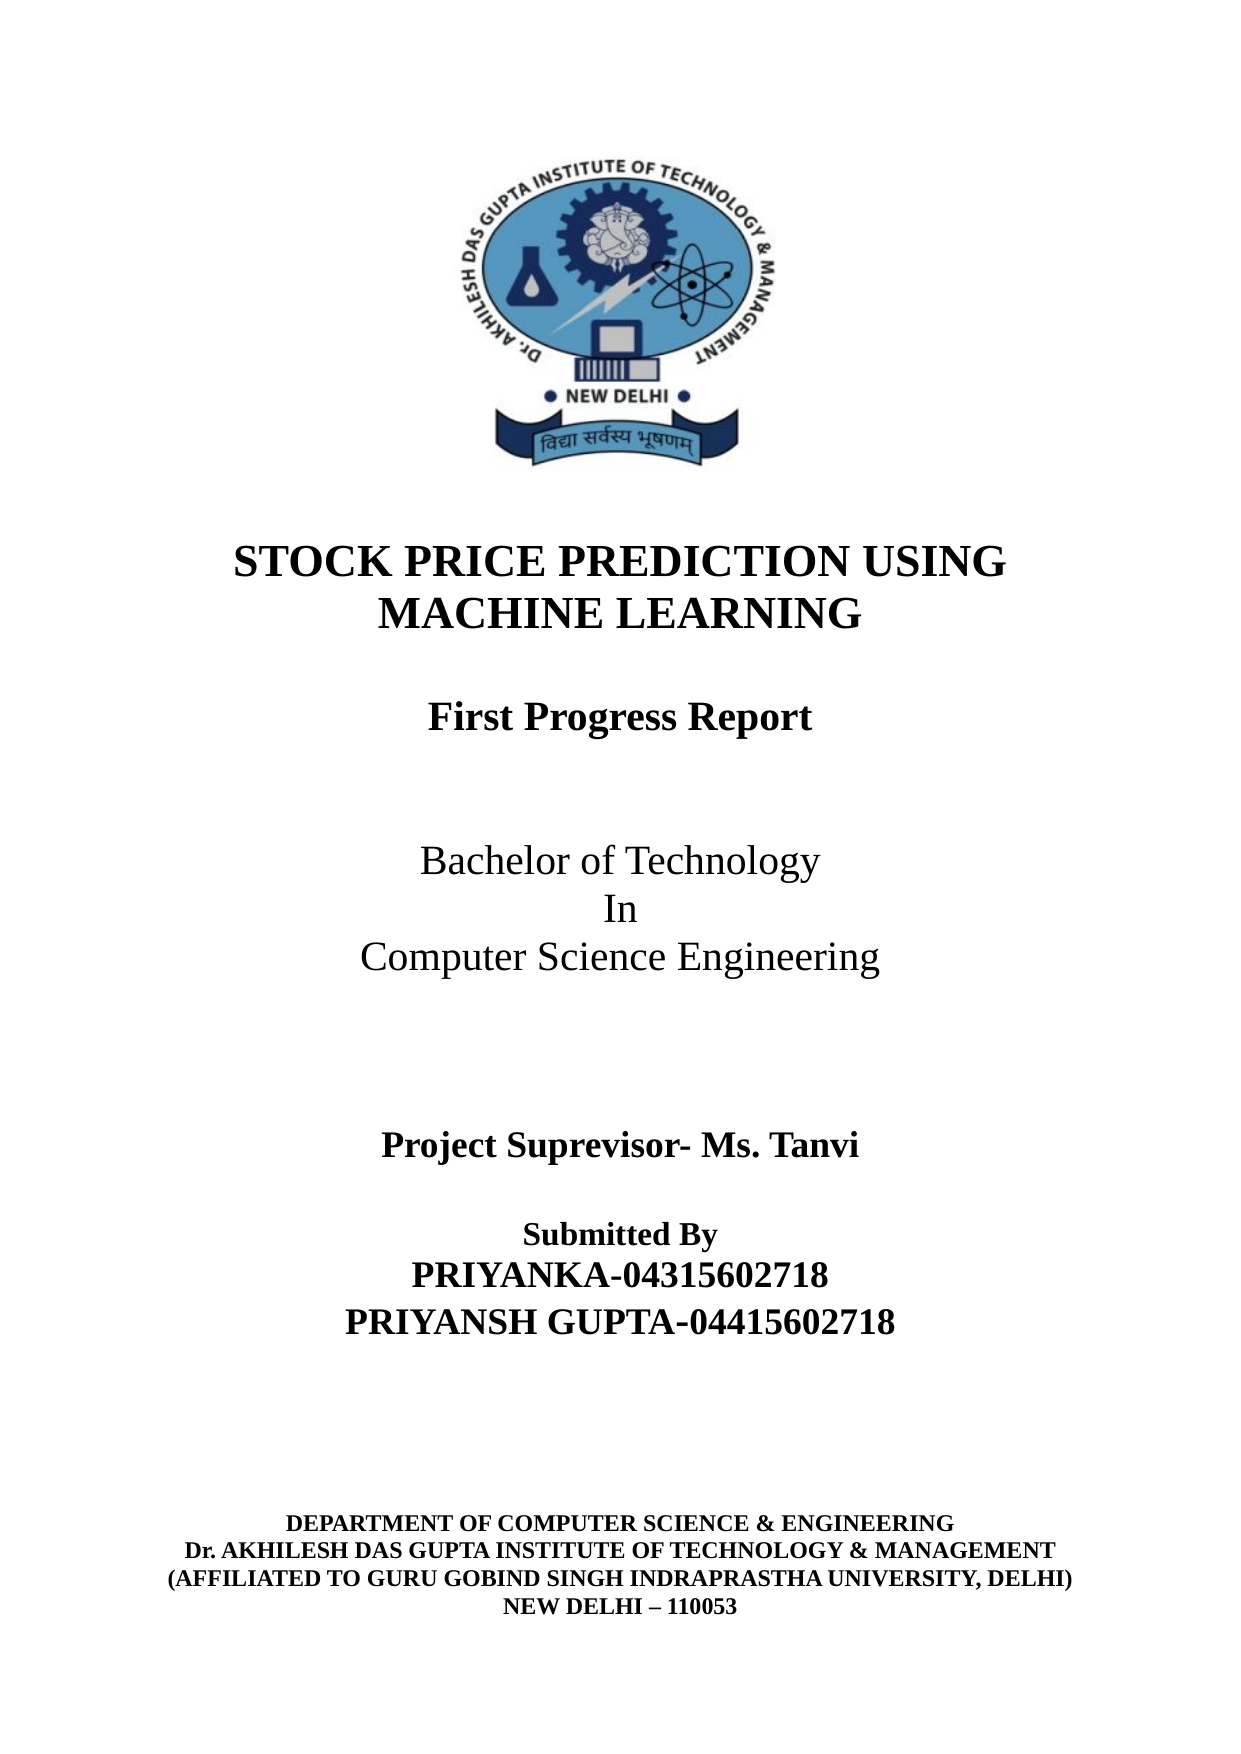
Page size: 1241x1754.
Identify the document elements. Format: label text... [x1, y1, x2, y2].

text STOCK PRICE PREDICTION USING MACHINE LEARNING [118, 533, 1122, 639]
text NEW DELHI – 110053 [118, 1592, 1122, 1619]
picture [451, 146, 789, 472]
text PRIYANKA-04315602718 [118, 1252, 1122, 1295]
text PRIYANSH GUPTA-04415602718 [118, 1295, 1122, 1343]
text Computer Science Engineering [118, 931, 1122, 979]
text Project Suprevisor- Ms. Tanvi [118, 1123, 1122, 1166]
text DEPARTMENT OF COMPUTER SCIENCE & ENGINEERING [118, 1509, 1122, 1536]
text Submitted By [118, 1214, 1122, 1252]
text Dr. AKHILESH DAS GUPTA INSTITUTE OF TECHNOLOGY & MANAGEMENT [118, 1536, 1122, 1564]
text Bachelor of Technology [118, 835, 1122, 883]
text In [118, 883, 1122, 931]
text (AFFILIATED TO GURU GOBIND SINGH INDRAPRASTHA UNIVERSITY, DELHI) [118, 1564, 1122, 1592]
text First Progress Report [118, 692, 1122, 739]
